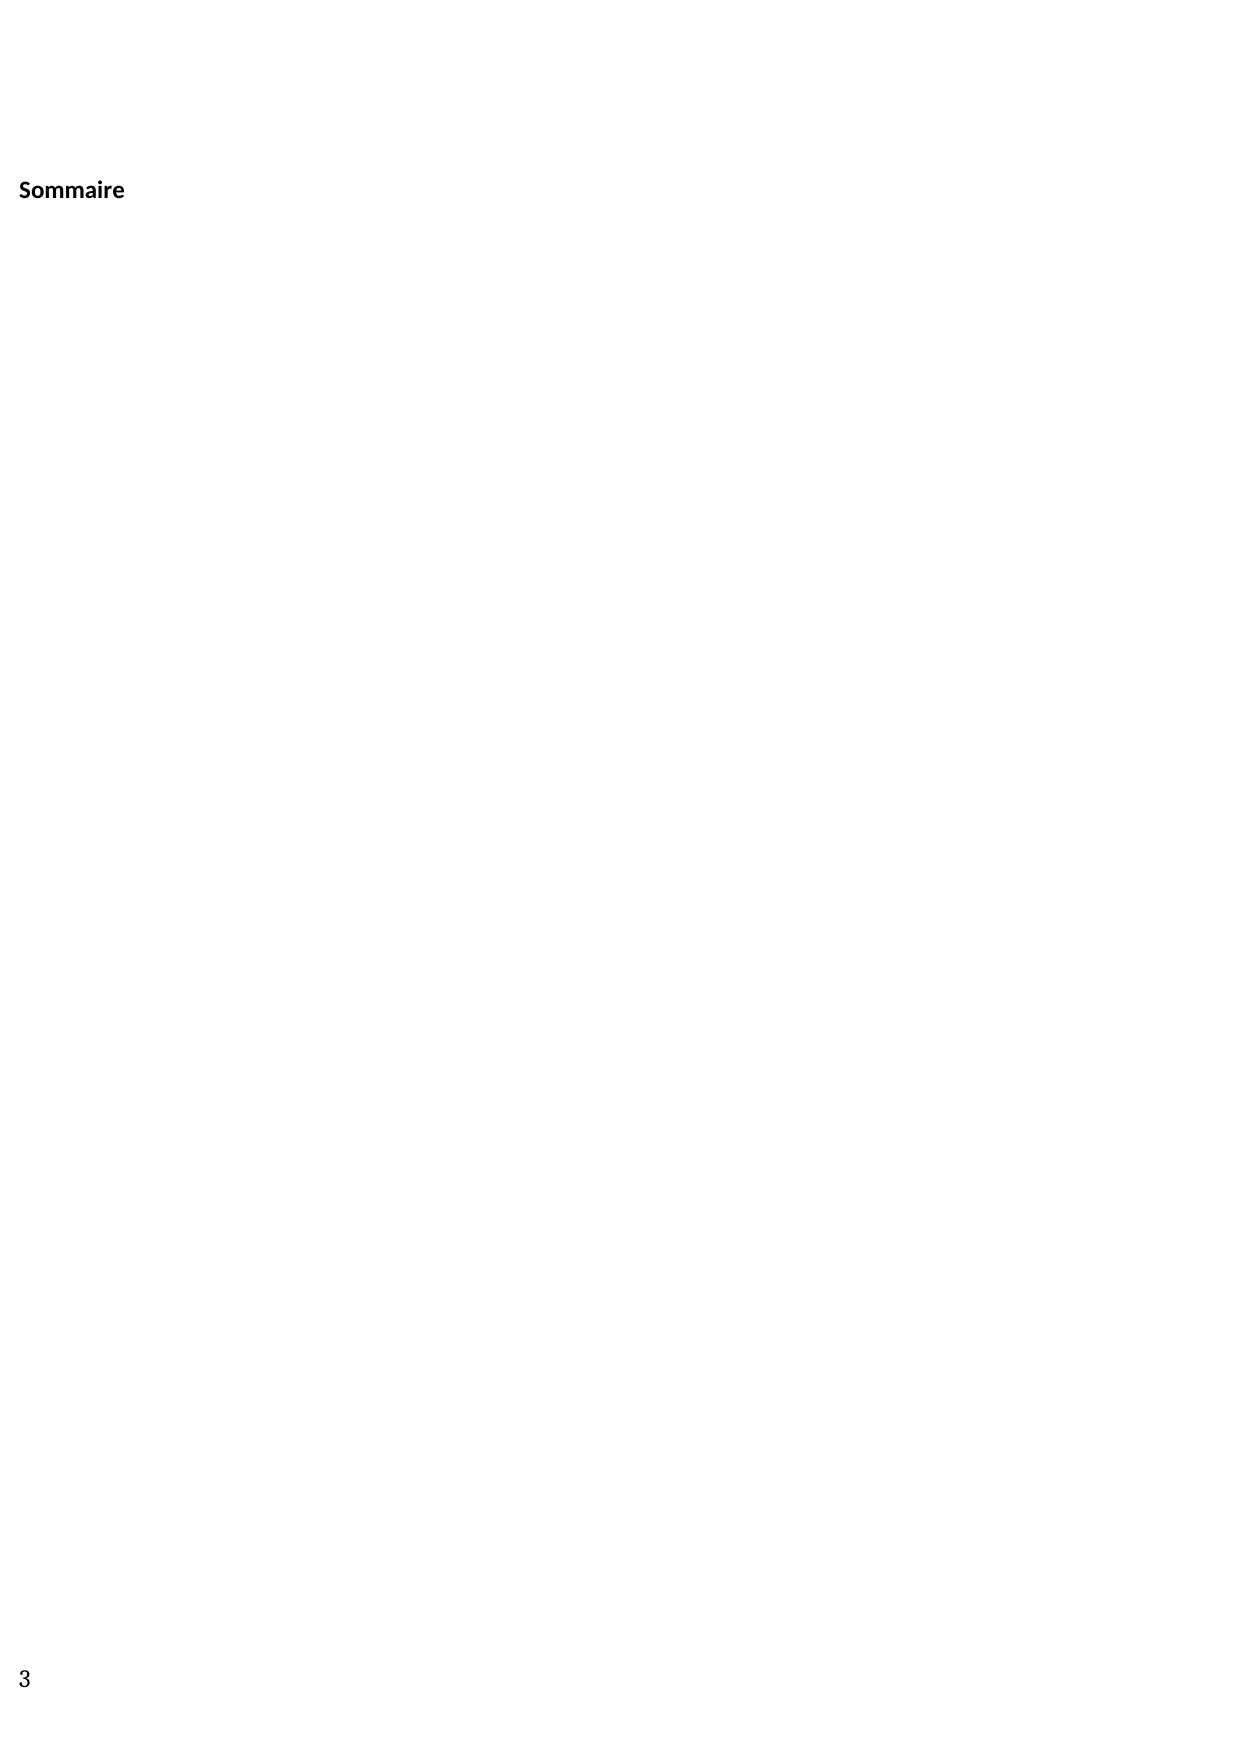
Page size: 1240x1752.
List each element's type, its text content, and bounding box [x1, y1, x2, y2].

text Sommaire [19, 174, 1219, 205]
